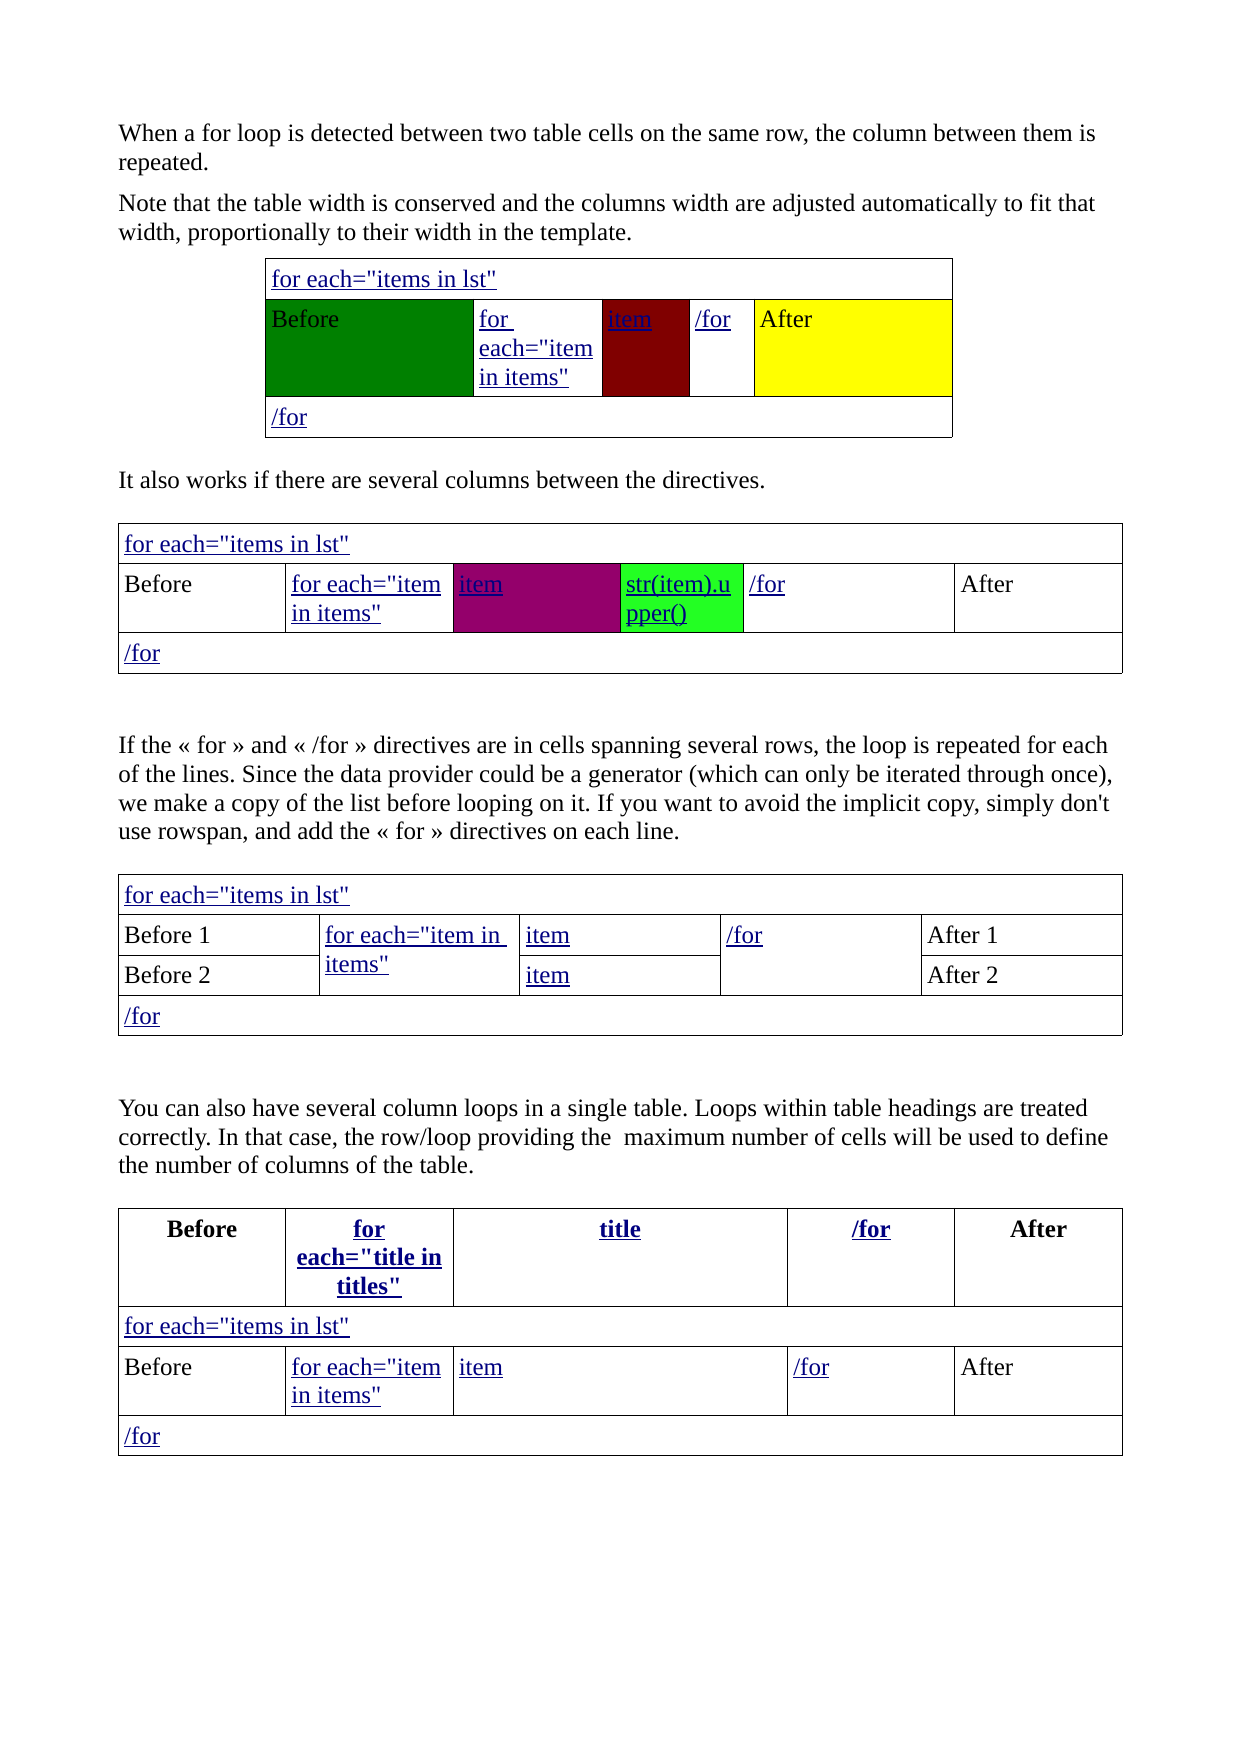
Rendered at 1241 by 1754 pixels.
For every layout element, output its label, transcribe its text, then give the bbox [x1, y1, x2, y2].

table_cell item [454, 564, 620, 632]
table_cell for each="item in items" [474, 300, 602, 396]
text When a for loop is detected between two table cells on the same row, the column between them is repeated. [118, 118, 1122, 176]
table_cell /for [119, 1416, 1122, 1455]
table_cell After 2 [922, 956, 1122, 995]
table_cell for each="items in lst" [119, 1307, 1122, 1346]
table_cell Before 1 [119, 915, 319, 954]
table_cell item [520, 956, 720, 995]
table_cell Before [266, 300, 473, 396]
table_cell Before 2 [119, 956, 319, 995]
table_cell /for [788, 1347, 954, 1415]
text You can also have several column loops in a single table. Loops within table headings are treated correctly. In that case, the row/loop providing the maximum number of cells will be used to define the number of columns of the table. [118, 1093, 1122, 1179]
table_cell str(item).upper() [621, 564, 743, 632]
table_cell After 1 [922, 915, 1122, 954]
table_header /for [788, 1209, 954, 1306]
table_cell Before [119, 1347, 285, 1415]
table_cell Before [119, 564, 285, 632]
table_header title [454, 1209, 787, 1306]
text It also works if there are several columns between the directives. [118, 465, 1122, 494]
table_cell for each="item in items" [286, 564, 453, 632]
table_cell for each="item in items" [320, 915, 519, 995]
table_header for each="title in titles" [286, 1209, 453, 1306]
table_cell /for [266, 397, 952, 437]
table_cell item [520, 915, 720, 954]
table_header After [955, 1209, 1122, 1306]
text Note that the table width is conserved and the columns width are adjusted automatically to fit that width, proportionally to their width in the template. [118, 188, 1122, 246]
table_cell /for [721, 915, 921, 995]
text If the « for » and « /for » directives are in cells spanning several rows, the loop is repeated for each of the lines. Since the data provider could be a generator (which can only be iterated through once), we make a copy of the list before looping on it. If you want to avoid the implicit copy, simply don't use rowspan, and add the « for » directives on each line. [118, 730, 1122, 845]
table_cell /for [744, 564, 954, 632]
table_cell /for [119, 633, 1122, 673]
table_cell item [454, 1347, 787, 1415]
table_cell After [955, 564, 1122, 632]
table_cell /for [690, 300, 754, 396]
table_header for each="items in lst" [119, 875, 1122, 914]
table_cell item [603, 300, 689, 396]
table_cell After [955, 1347, 1122, 1415]
table_cell /for [119, 996, 1122, 1035]
table_header for each="items in lst" [119, 524, 1122, 563]
table_header Before [119, 1209, 285, 1306]
table_header for each="items in lst" [266, 259, 952, 298]
table_cell After [755, 300, 952, 396]
table_cell for each="item in items" [286, 1347, 453, 1415]
